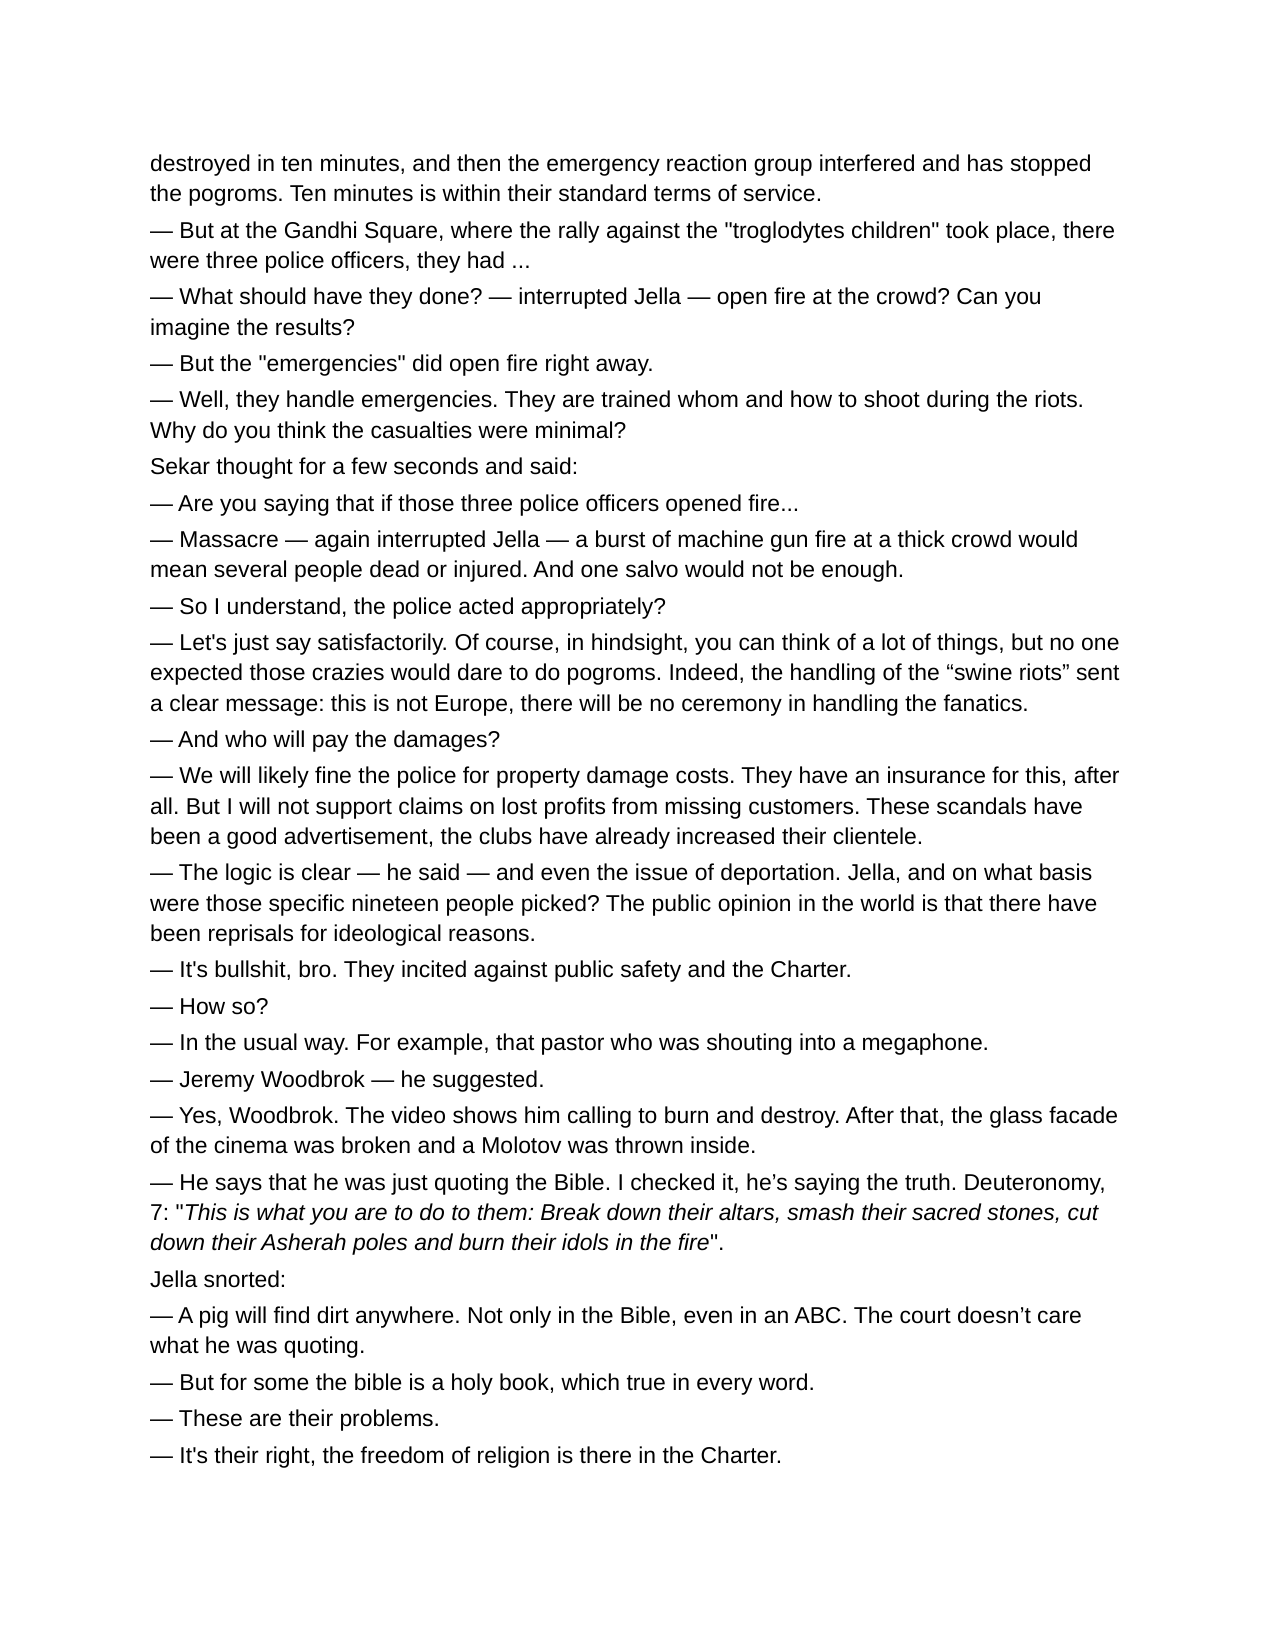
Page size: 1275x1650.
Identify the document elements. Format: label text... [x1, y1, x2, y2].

text — These are their problems. [150, 1405, 1125, 1432]
text — But for some the bible is a holy book, which true in every word. [150, 1369, 1125, 1395]
text — The logic is clear — he said — and even the issue of deportation. Jella, and on what basis were those specific nineteen people picked? The public opinion in the world is that there have been reprisals for ideological reasons. [150, 859, 1125, 946]
text — A pig will find dirt anywhere. Not only in the Bible, even in an ABC. The court doesn’t care what he was quoting. [150, 1302, 1125, 1359]
text — Jeremy Woodbrok — he suggested. [150, 1066, 1125, 1092]
text — So I understand, the police acted appropriately? [150, 593, 1125, 619]
text — Are you saying that if those three police officers opened fire... [150, 489, 1125, 516]
text — Massacre — again interrupted Jella — a burst of machine gun fire at a thick crowd would mean several people dead or injured. And one salvo would not be enough. [150, 526, 1125, 583]
text Jella snorted: [150, 1266, 1125, 1292]
text — Let's just say satisfactorily. Of course, in hindsight, you can think of a lot of things, but no one expected those crazies would dare to do pogroms. Indeed, the handling of the “swine riots” sent a clear message: this is not Europe, there will be no ceremony in handling the fanatics. [150, 629, 1125, 716]
text — What should have they done? — interrupted Jella — open fire at the crowd? Can you imagine the results? [150, 283, 1125, 340]
text destroyed in ten minutes, and then the emergency reaction group interfered and has stopped the pogroms. Ten minutes is within their standard terms of service. [150, 150, 1125, 207]
text — Well, they handle emergencies. They are trained whom and how to shoot during the riots. Why do you think the casualties were minimal? [150, 386, 1125, 443]
text — We will likely fine the police for property damage costs. They have an insurance for this, after all. But I will not support claims on lost profits from missing customers. These scandals have been a good advertisement, the clubs have already increased their clientele. [150, 762, 1125, 849]
text — In the usual way. For example, that pastor who was shouting into a megaphone. [150, 1029, 1125, 1056]
text — But the "emergencies" did open fire right away. [150, 350, 1125, 376]
text — He says that he was just quoting the Bible. I checked it, he’s saying the truth. Deuteronomy, 7: "This is what you are to do to them: Break down their altars, smash their sacred stones, cut down their Asherah poles and burn their idols in the fire". [150, 1169, 1125, 1256]
text — It's bullshit, bro. They incited against public safety and the Charter. [150, 956, 1125, 983]
text — Yes, Woodbrok. The video shows him calling to burn and destroy. After that, the glass facade of the cinema was broken and a Molotov was thrown inside. [150, 1102, 1125, 1159]
text — But at the Gandhi Square, where the rally against the "troglodytes children" took place, there were three police officers, they had ... [150, 217, 1125, 273]
text Sekar thought for a few seconds and said: [150, 453, 1125, 479]
text — And who will pay the damages? [150, 726, 1125, 752]
text — It's their right, the freedom of religion is there in the Charter. [150, 1442, 1125, 1468]
text — How so? [150, 993, 1125, 1019]
